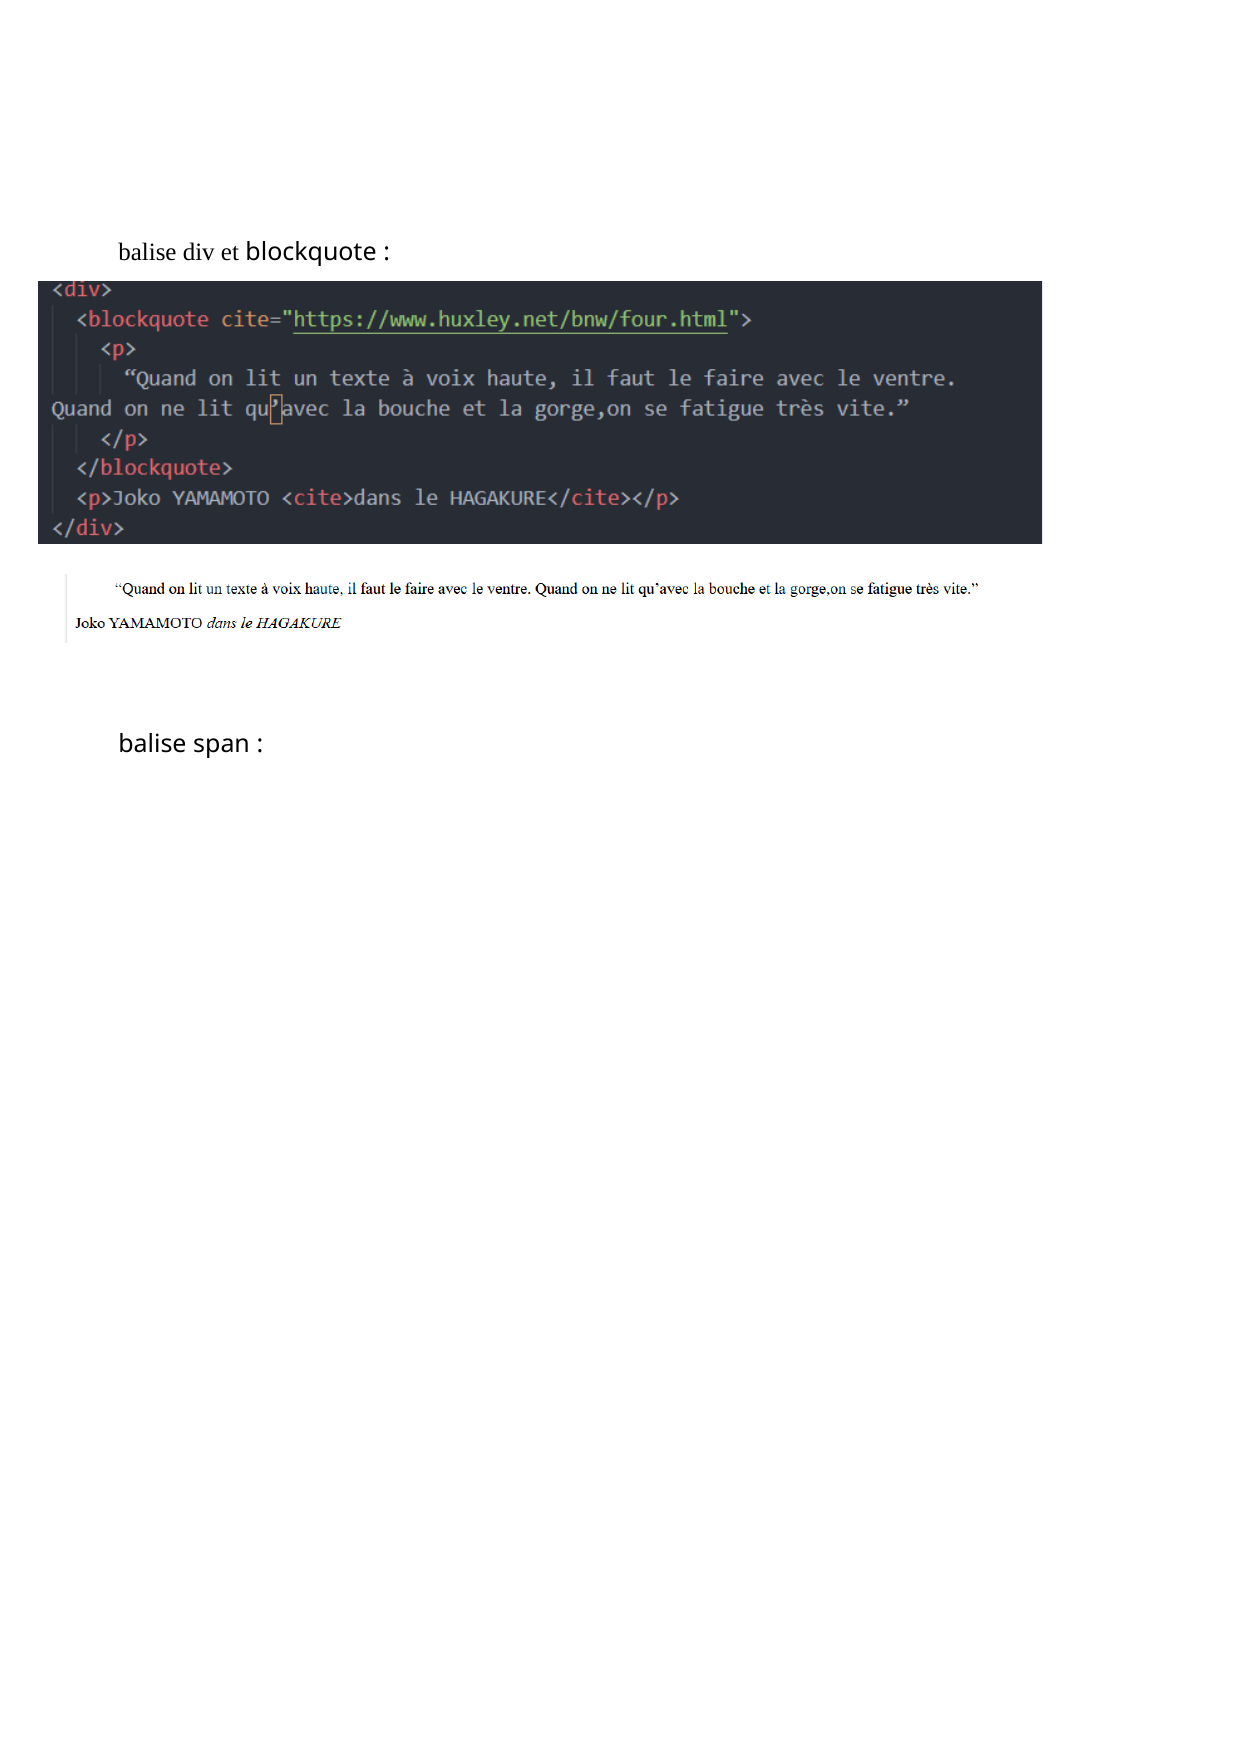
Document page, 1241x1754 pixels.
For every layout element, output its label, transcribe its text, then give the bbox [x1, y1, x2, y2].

text balise span : [118, 726, 1122, 760]
picture [64, 574, 1069, 643]
text balise div et blockquote : [118, 233, 1122, 267]
picture [38, 281, 1043, 544]
